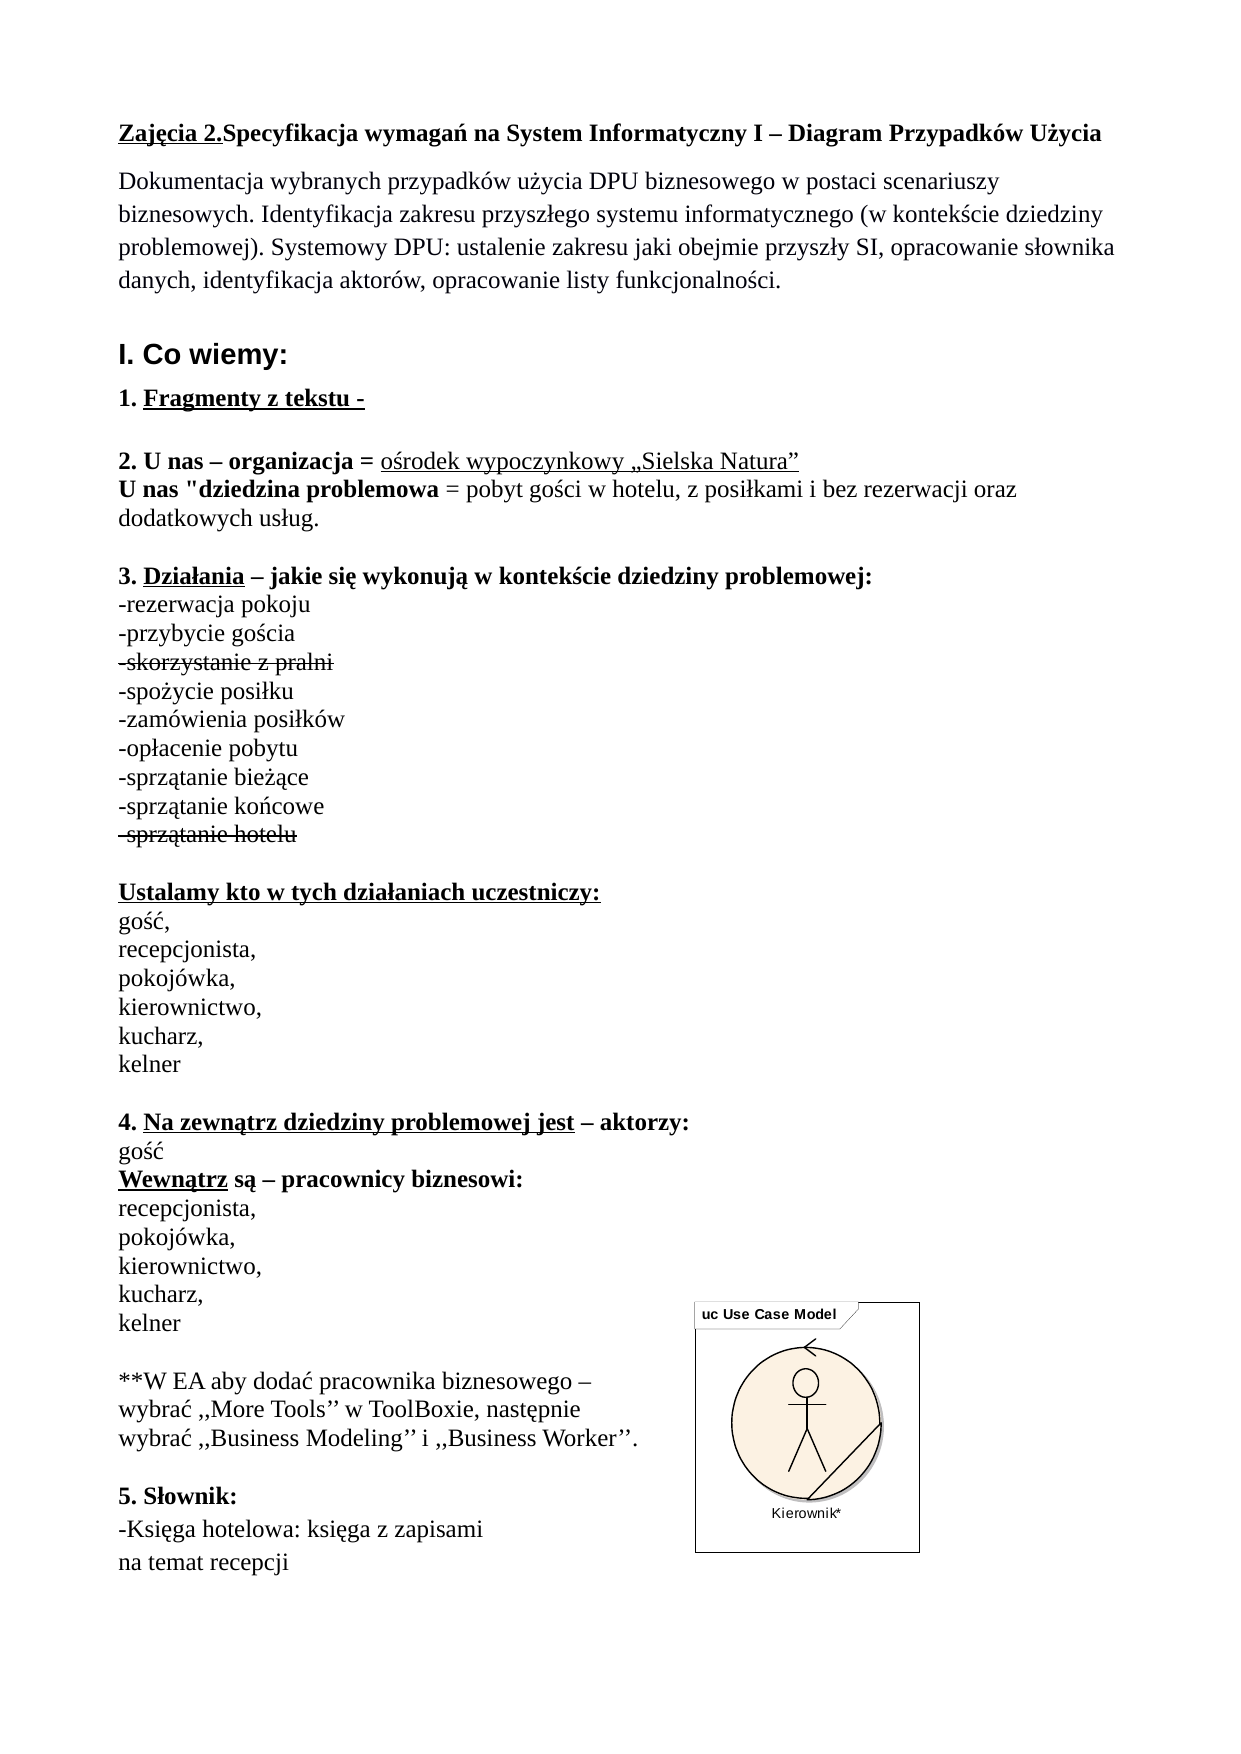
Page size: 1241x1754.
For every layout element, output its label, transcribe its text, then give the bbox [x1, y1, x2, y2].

text kelner [696, 1308, 919, 1337]
text [696, 1481, 919, 1514]
text 3. Działania – jakie się wykonują w kontekście dziedziny problemowej: [118, 561, 1122, 589]
text -opłacenie pobytu [118, 733, 1122, 762]
text recepcjonista, [118, 934, 1122, 963]
text -sprzątanie bieżące [118, 762, 1122, 791]
text kucharz, [118, 1021, 1122, 1049]
text 5. Słownik: [118, 1481, 695, 1514]
text [920, 1481, 1122, 1514]
text -sprzątanie końcowe [118, 791, 1122, 819]
text 2. U nas – organizacja = ośrodek wypoczynkowy „Sielska Natura” [118, 446, 1122, 474]
text kierownictwo, [118, 1251, 1122, 1279]
text -spożycie posiłku [118, 676, 1122, 704]
text -sprzątanie hotelu [118, 819, 1122, 848]
text kelner [920, 1308, 1122, 1337]
text 4. Na zewnątrz dziedziny problemowej jest – aktorzy: [118, 1107, 1122, 1136]
text [857, 1366, 919, 1452]
text pokojówka, [118, 963, 1122, 992]
text -przybycie gościa [118, 618, 1122, 647]
text kelner [118, 1049, 1122, 1078]
text 1. Fragmenty z tekstu - [118, 383, 1122, 412]
text Zajęcia 2.Specyfikacja wymagań na System Informatyczny I – Diagram Przypadków Użycia [118, 118, 1122, 147]
text Ustalamy kto w tych działaniach uczestniczy: [118, 877, 1122, 906]
text kierownictwo, [118, 992, 1122, 1021]
text Dokumentacja wybranych przypadków użycia DPU biznesowego w postaci scenariuszy biznesowych. Identyfikacja zakresu przyszłego systemu informatycznego (w kontekście dziedziny problemowej). Systemowy DPU: ustalenie zakresu jaki obejmie przyszły SI, opracowanie słownika danych, identyfikacja aktorów, opracowanie listy funkcjonalności. [118, 166, 1122, 293]
text kelner [118, 1308, 695, 1337]
text -skorzystanie z pralni [118, 647, 1122, 676]
text na temat recepcji [118, 1547, 1122, 1580]
text recepcjonista, [118, 1193, 1122, 1222]
text -zamówienia posiłków [118, 704, 1122, 733]
text -rezerwacja pokoju [118, 589, 1122, 618]
text gość [118, 1136, 1122, 1164]
text gość, [118, 906, 1122, 934]
text **W EA aby dodać pracownika biznesowego – wybrać ,,More Tools’’ w ToolBoxie, następnie wybrać ,,Business Modeling’’ i ,,Business Worker’’. [118, 1366, 695, 1452]
subtitle I. Co wiemy: [118, 337, 1122, 371]
text -Księga hotelowa: księga z zapisami [696, 1514, 919, 1547]
text kucharz, [118, 1279, 1122, 1308]
text Wewnątrz są – pracownicy biznesowi: [118, 1164, 1122, 1193]
text [920, 1366, 1122, 1452]
text [696, 1366, 755, 1452]
text -Księga hotelowa: księga z zapisami [920, 1514, 1122, 1547]
text U nas "dziedzina problemowa = pobyt gości w hotelu, z posiłkami i bez rezerwacji oraz dodatkowych usług. [118, 474, 1122, 532]
text -Księga hotelowa: księga z zapisami [118, 1514, 695, 1547]
text pokojówka, [118, 1222, 1122, 1251]
